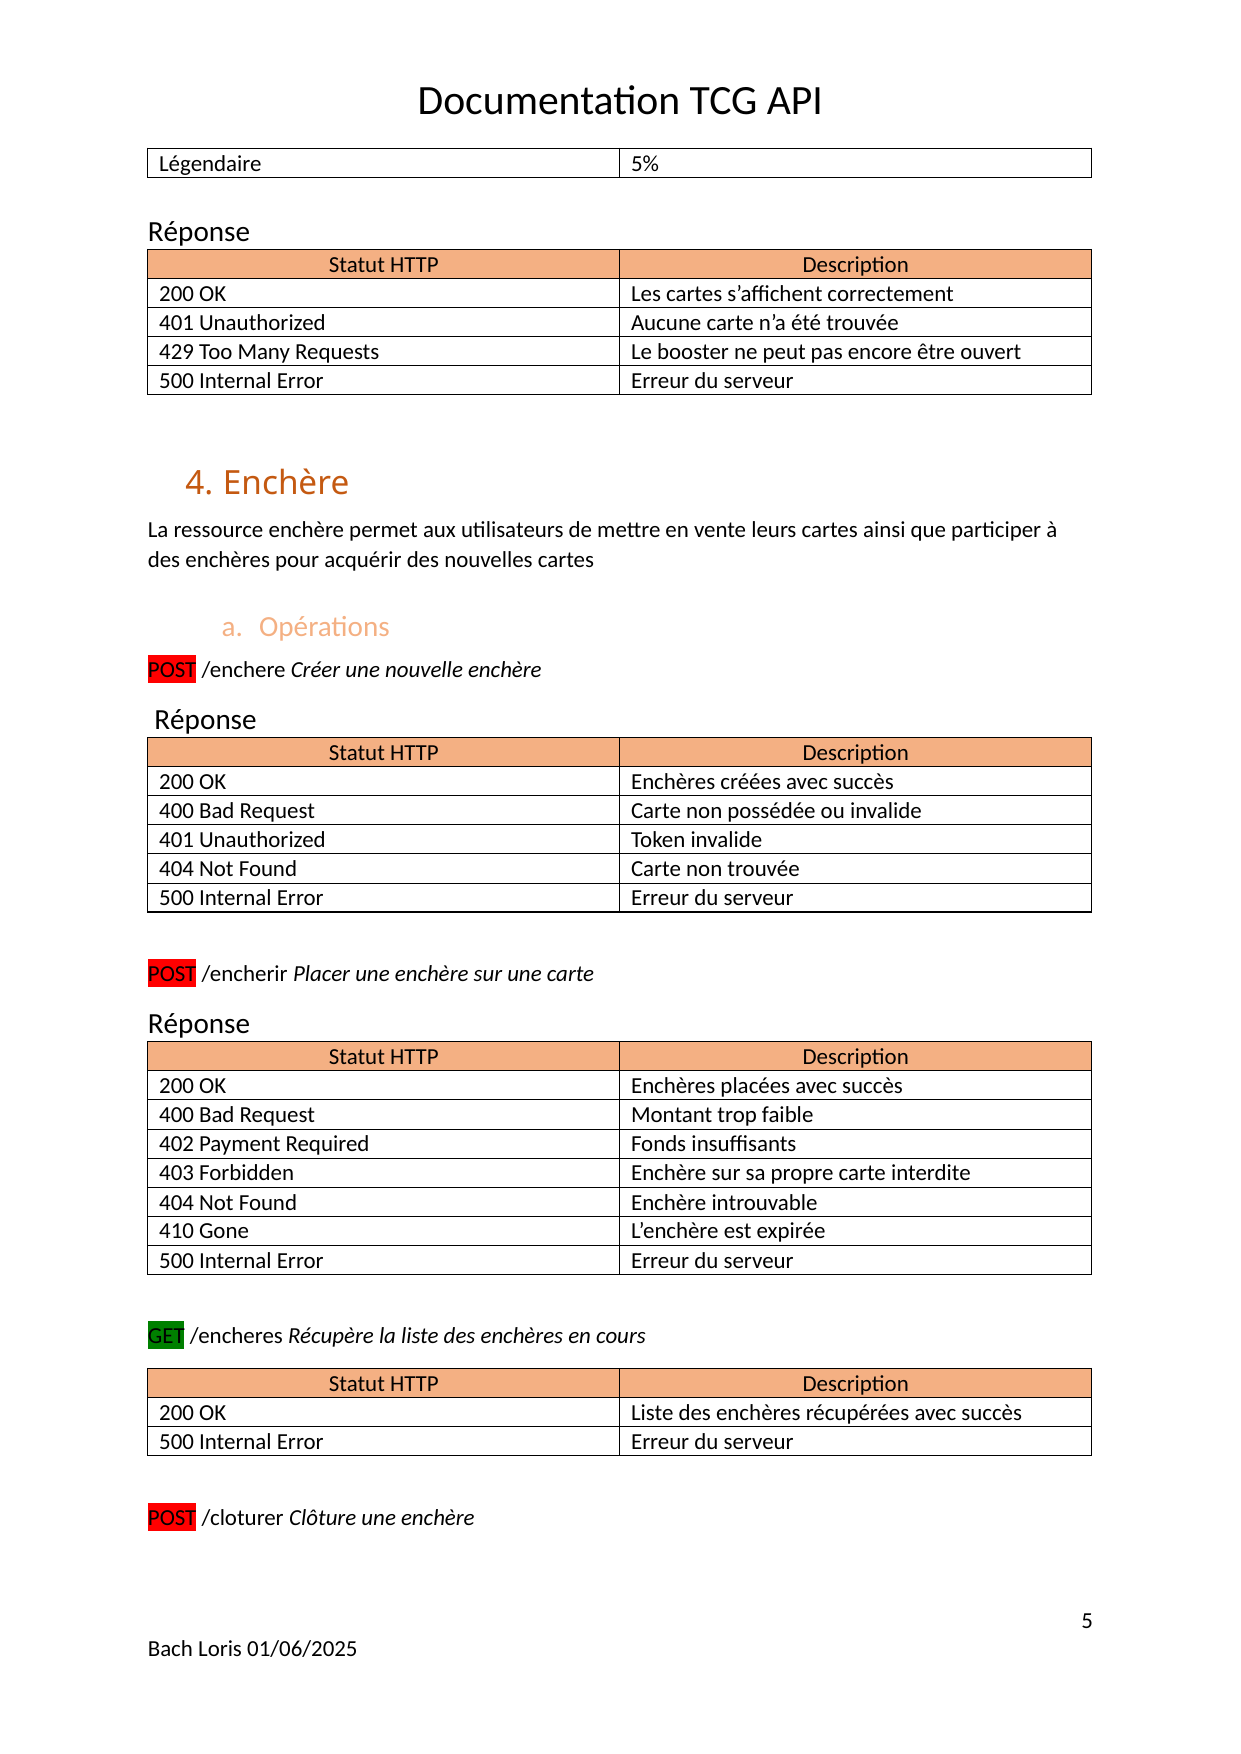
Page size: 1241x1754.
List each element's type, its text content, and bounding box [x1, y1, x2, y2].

table_header Statut HTTP [148, 1042, 619, 1070]
table_cell Le booster ne peut pas encore être ouvert [620, 337, 1091, 365]
table_cell Aucune carte n’a été trouvée [620, 308, 1091, 336]
table_cell 429 Too Many Requests [148, 337, 619, 365]
table_header Statut HTTP [148, 738, 619, 766]
table_cell 200 OK [148, 767, 619, 795]
table_cell 500 Internal Error [148, 884, 619, 911]
table_cell Liste des enchères récupérées avec succès [620, 1398, 1091, 1426]
text La ressource enchère permet aux utilisateurs de mettre en vente leurs cartes ainsi que participer à des enchères pour acquérir des nouvelles cartes [148, 515, 1093, 573]
table_cell Erreur du serveur [620, 1427, 1091, 1455]
table_cell 500 Internal Error [148, 1427, 619, 1455]
table_cell Enchères créées avec succès [620, 767, 1091, 795]
table_cell 400 Bad Request [148, 1100, 619, 1128]
text Réponse [148, 213, 1093, 249]
table_cell 401 Unauthorized [148, 825, 619, 853]
table_cell 404 Not Found [148, 854, 619, 882]
table_header Description [620, 250, 1091, 278]
table_cell L’enchère est expirée [620, 1217, 1091, 1245]
table_cell Enchère introuvable [620, 1188, 1091, 1216]
table_cell 500 Internal Error [148, 366, 619, 394]
table_header Statut HTTP [148, 1369, 619, 1397]
table_cell 402 Payment Required [148, 1130, 619, 1157]
text GET /encheres Récupère la liste des enchères en cours [148, 1321, 1093, 1349]
text Réponse [148, 701, 1093, 737]
table_cell Erreur du serveur [620, 366, 1091, 394]
table_cell 400 Bad Request [148, 796, 619, 824]
table_cell Carte non possédée ou invalide [620, 796, 1091, 824]
list Enchère [185, 458, 1093, 504]
table_cell Carte non trouvée [620, 854, 1091, 882]
table_cell 410 Gone [148, 1217, 619, 1245]
table_header Description [620, 1042, 1091, 1070]
table_cell Enchères placées avec succès [620, 1071, 1091, 1099]
table_cell Erreur du serveur [620, 1246, 1091, 1274]
table_cell 403 Forbidden [148, 1159, 619, 1187]
table_cell Les cartes s’affichent correctement [620, 279, 1091, 307]
table_cell 200 OK [148, 1398, 619, 1426]
list Opérations [221, 608, 1093, 644]
table_cell Enchère sur sa propre carte interdite [620, 1159, 1091, 1187]
table_cell Légendaire [148, 149, 619, 177]
table_cell 401 Unauthorized [148, 308, 619, 336]
table_cell Erreur du serveur [620, 884, 1091, 911]
table_cell Montant trop faible [620, 1100, 1091, 1128]
text POST /encherir Placer une enchère sur une carte [148, 959, 1093, 987]
text Réponse [148, 1006, 1093, 1041]
text POST /enchere Créer une nouvelle enchère [148, 655, 1093, 683]
table_cell 200 OK [148, 1071, 619, 1099]
table_header Description [620, 738, 1091, 766]
table_cell Token invalide [620, 825, 1091, 853]
table_header Statut HTTP [148, 250, 619, 278]
table_cell Fonds insuffisants [620, 1130, 1091, 1157]
text POST /cloturer Clôture une enchère [148, 1503, 1093, 1531]
table_cell 404 Not Found [148, 1188, 619, 1216]
table_cell 500 Internal Error [148, 1246, 619, 1274]
table_cell 5% [620, 149, 1091, 177]
table_header Description [620, 1369, 1091, 1397]
table_cell 200 OK [148, 279, 619, 307]
